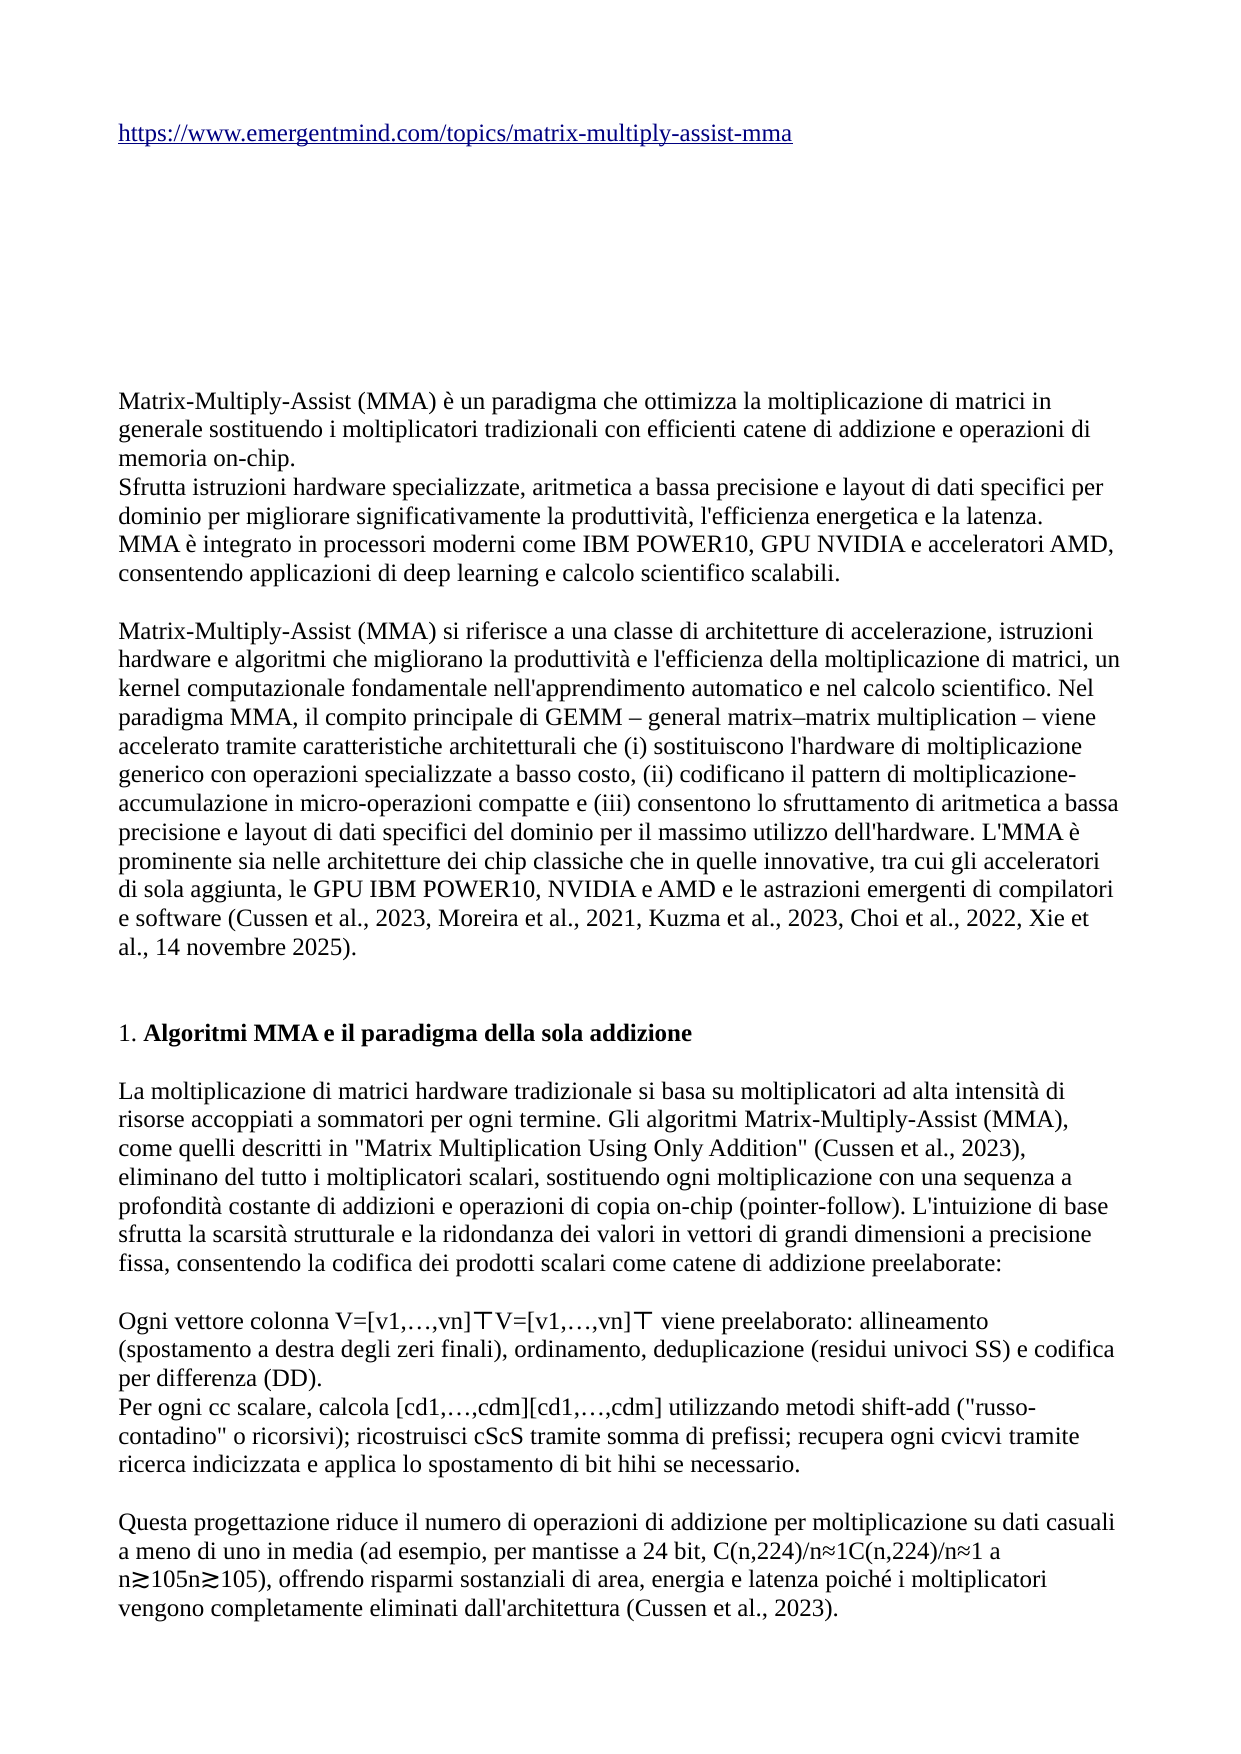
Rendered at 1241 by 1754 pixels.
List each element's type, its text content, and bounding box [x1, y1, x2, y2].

text Matrix-Multiply-Assist (MMA) è un paradigma che ottimizza la moltiplicazione di matrici in generale sostituendo i moltiplicatori tradizionali con efficienti catene di addizione e operazioni di memoria on-chip. [118, 386, 1122, 472]
text https://www.emergentmind.com/topics/matrix-multiply-assist-mma [118, 118, 1122, 147]
text Per ogni cc scalare, calcola [cd1,…,cdm][cd1​,…,cdm​] utilizzando metodi shift-add ("russo-contadino" o ricorsivi); ricostruisci cScS tramite somma di prefissi; recupera ogni cvicvi​ tramite ricerca indicizzata e applica lo spostamento di bit hihi​ se necessario. [118, 1392, 1122, 1478]
text Questa progettazione riduce il numero di operazioni di addizione per moltiplicazione su dati casuali a meno di uno in media (ad esempio, per mantisse a 24 bit, C(n,224)/n≈1C(n,224)/n≈1 a n≳105n≳105), offrendo risparmi sostanziali di area, energia e latenza poiché i moltiplicatori vengono completamente eliminati dall'architettura (Cussen et al., 2023). [118, 1507, 1122, 1622]
text Matrix-Multiply-Assist (MMA) si riferisce a una classe di architetture di accelerazione, istruzioni hardware e algoritmi che migliorano la produttività e l'efficienza della moltiplicazione di matrici, un kernel computazionale fondamentale nell'apprendimento automatico e nel calcolo scientifico. Nel paradigma MMA, il compito principale di GEMM – general matrix–matrix multiplication – viene accelerato tramite caratteristiche architetturali che (i) sostituiscono l'hardware di moltiplicazione generico con operazioni specializzate a basso costo, (ii) codificano il pattern di moltiplicazione-accumulazione in micro-operazioni compatte e (iii) consentono lo sfruttamento di aritmetica a bassa precisione e layout di dati specifici del dominio per il massimo utilizzo dell'hardware. L'MMA è prominente sia nelle architetture dei chip classiche che in quelle innovative, tra cui gli acceleratori di sola aggiunta, le GPU IBM POWER10, NVIDIA e AMD e le astrazioni emergenti di compilatori e software (Cussen et al., 2023, Moreira et al., 2021, Kuzma et al., 2023, Choi et al., 2022, Xie et al., 14 novembre 2025). [118, 616, 1122, 961]
text Ogni vettore colonna V=[v1,…,vn]⊤V=[v1​,…,vn​]⊤ viene preelaborato: allineamento (spostamento a destra degli zeri finali), ordinamento, deduplicazione (residui univoci SS) e codifica per differenza (DD). [118, 1306, 1122, 1392]
text Sfrutta istruzioni hardware specializzate, aritmetica a bassa precisione e layout di dati specifici per dominio per migliorare significativamente la produttività, l'efficienza energetica e la latenza. [118, 472, 1122, 529]
text 1. Algoritmi MMA e il paradigma della sola addizione [118, 1018, 1122, 1047]
text MMA è integrato in processori moderni come IBM POWER10, GPU NVIDIA e acceleratori AMD, consentendo applicazioni di deep learning e calcolo scientifico scalabili. [118, 529, 1122, 587]
text La moltiplicazione di matrici hardware tradizionale si basa su moltiplicatori ad alta intensità di risorse accoppiati a sommatori per ogni termine. Gli algoritmi Matrix-Multiply-Assist (MMA), come quelli descritti in "Matrix Multiplication Using Only Addition" (Cussen et al., 2023), eliminano del tutto i moltiplicatori scalari, sostituendo ogni moltiplicazione con una sequenza a profondità costante di addizioni e operazioni di copia on-chip (pointer-follow). L'intuizione di base sfrutta la scarsità strutturale e la ridondanza dei valori in vettori di grandi dimensioni a precisione fissa, consentendo la codifica dei prodotti scalari come catene di addizione preelaborate: [118, 1076, 1122, 1277]
